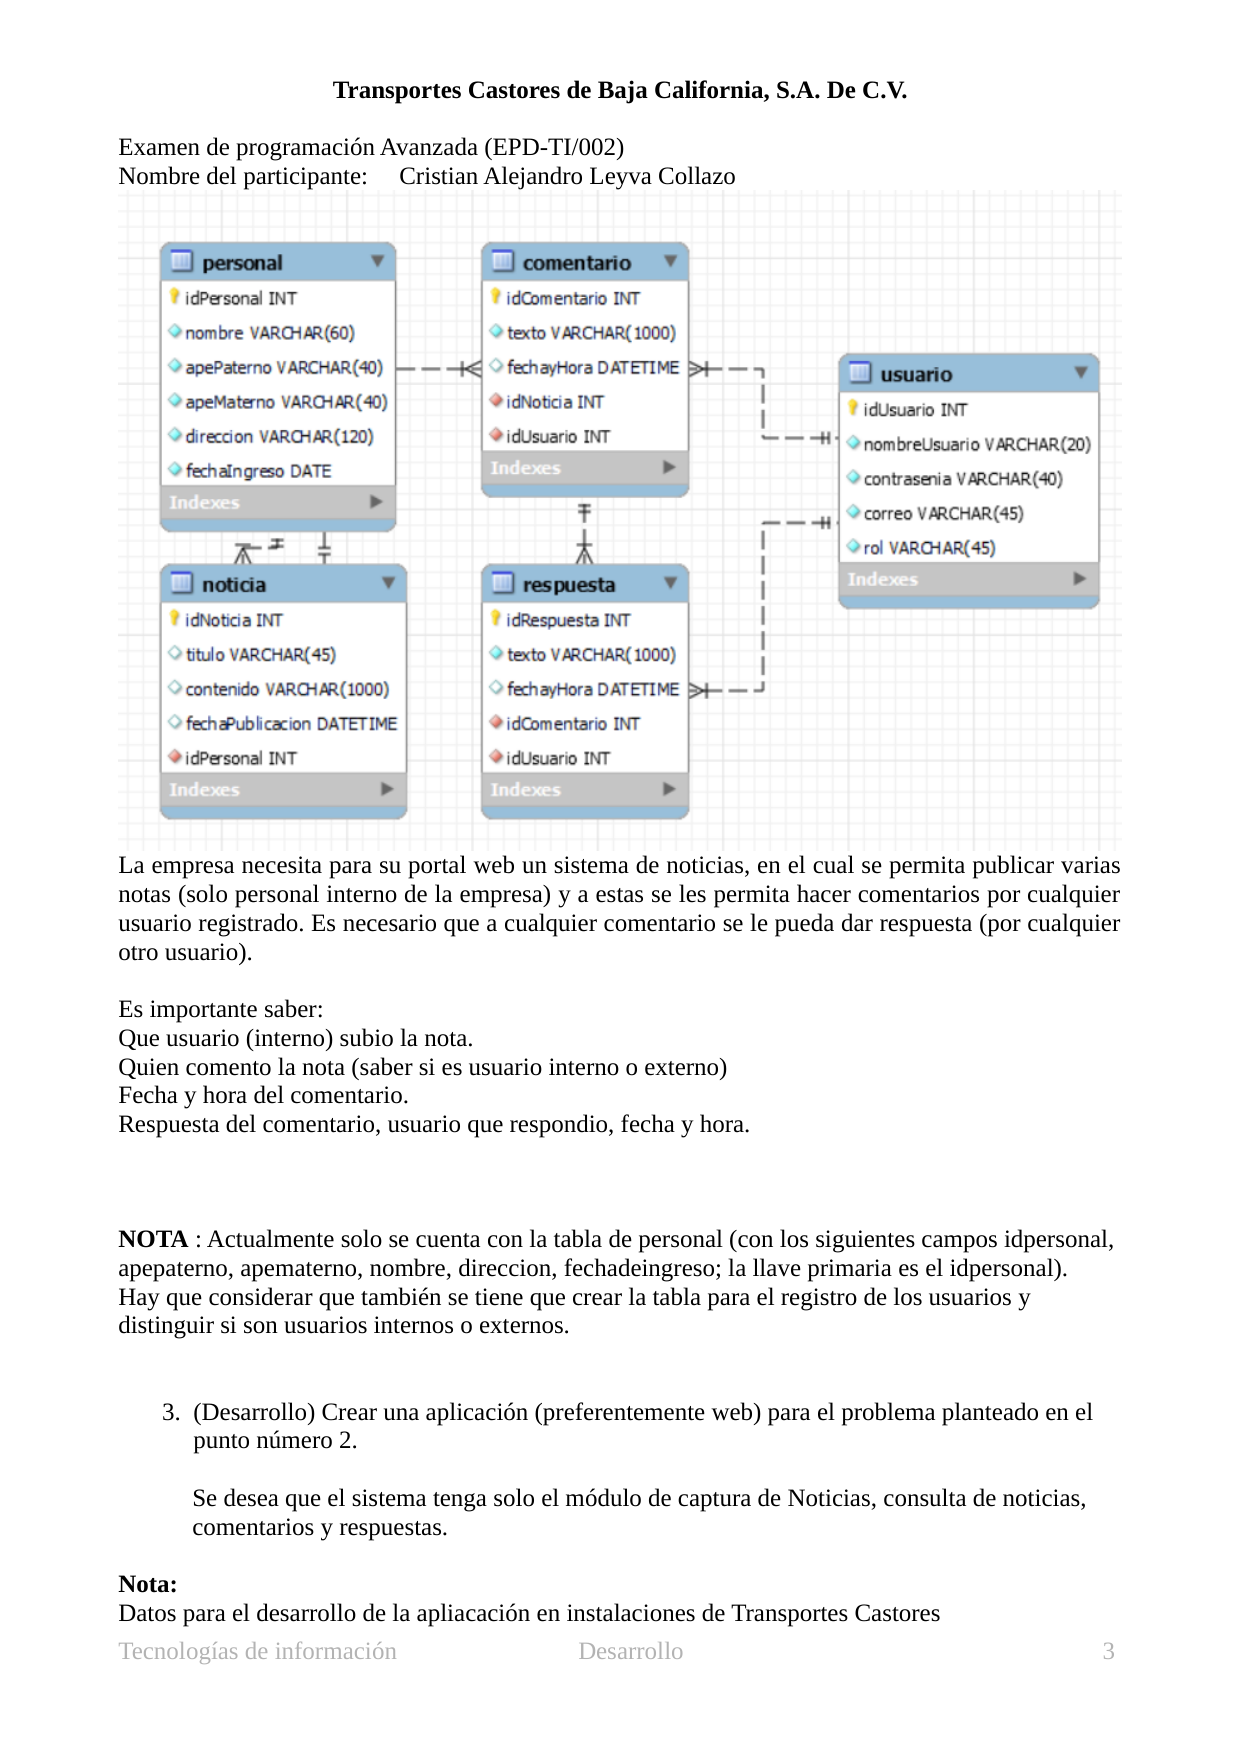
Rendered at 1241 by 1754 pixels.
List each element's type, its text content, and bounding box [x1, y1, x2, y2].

text Quien comento la nota (saber si es usuario interno o externo) [118, 1052, 1122, 1081]
text Se desea que el sistema tenga solo el módulo de captura de Noticias, consulta de noticias, comentarios y respuestas. [192, 1483, 1122, 1541]
text Fecha y hora del comentario. [118, 1081, 1122, 1109]
text Datos para el desarrollo de la apliacación en instalaciones de Transportes Castores [118, 1598, 1122, 1627]
text Que usuario (interno) subio la nota. [118, 1023, 1122, 1052]
text Es importante saber: [118, 994, 1122, 1023]
list (Desarrollo) Crear una aplicación (preferentemente web) para el problema planteado en el punto número 2. [156, 1397, 1122, 1454]
text La empresa necesita para su portal web un sistema de noticias, en el cual se permita publicar varias notas (solo personal interno de la empresa) y a estas se les permita hacer comentarios por cualquier usuario registrado. Es necesario que a cualquier comentario se le pueda dar respuesta (por cualquier otro usuario). [118, 851, 1122, 966]
text NOTA : Actualmente solo se cuenta con la tabla de personal (con los siguientes campos idpersonal, apepaterno, apematerno, nombre, direccion, fechadeingreso; la llave primaria es el idpersonal). Hay que considerar que también se tiene que crear la tabla para el registro de los usuarios y distinguir si son usuarios internos o externos. [118, 1224, 1122, 1339]
text Respuesta del comentario, usuario que respondio, fecha y hora. [118, 1109, 1122, 1138]
text Nota: [118, 1569, 1122, 1598]
